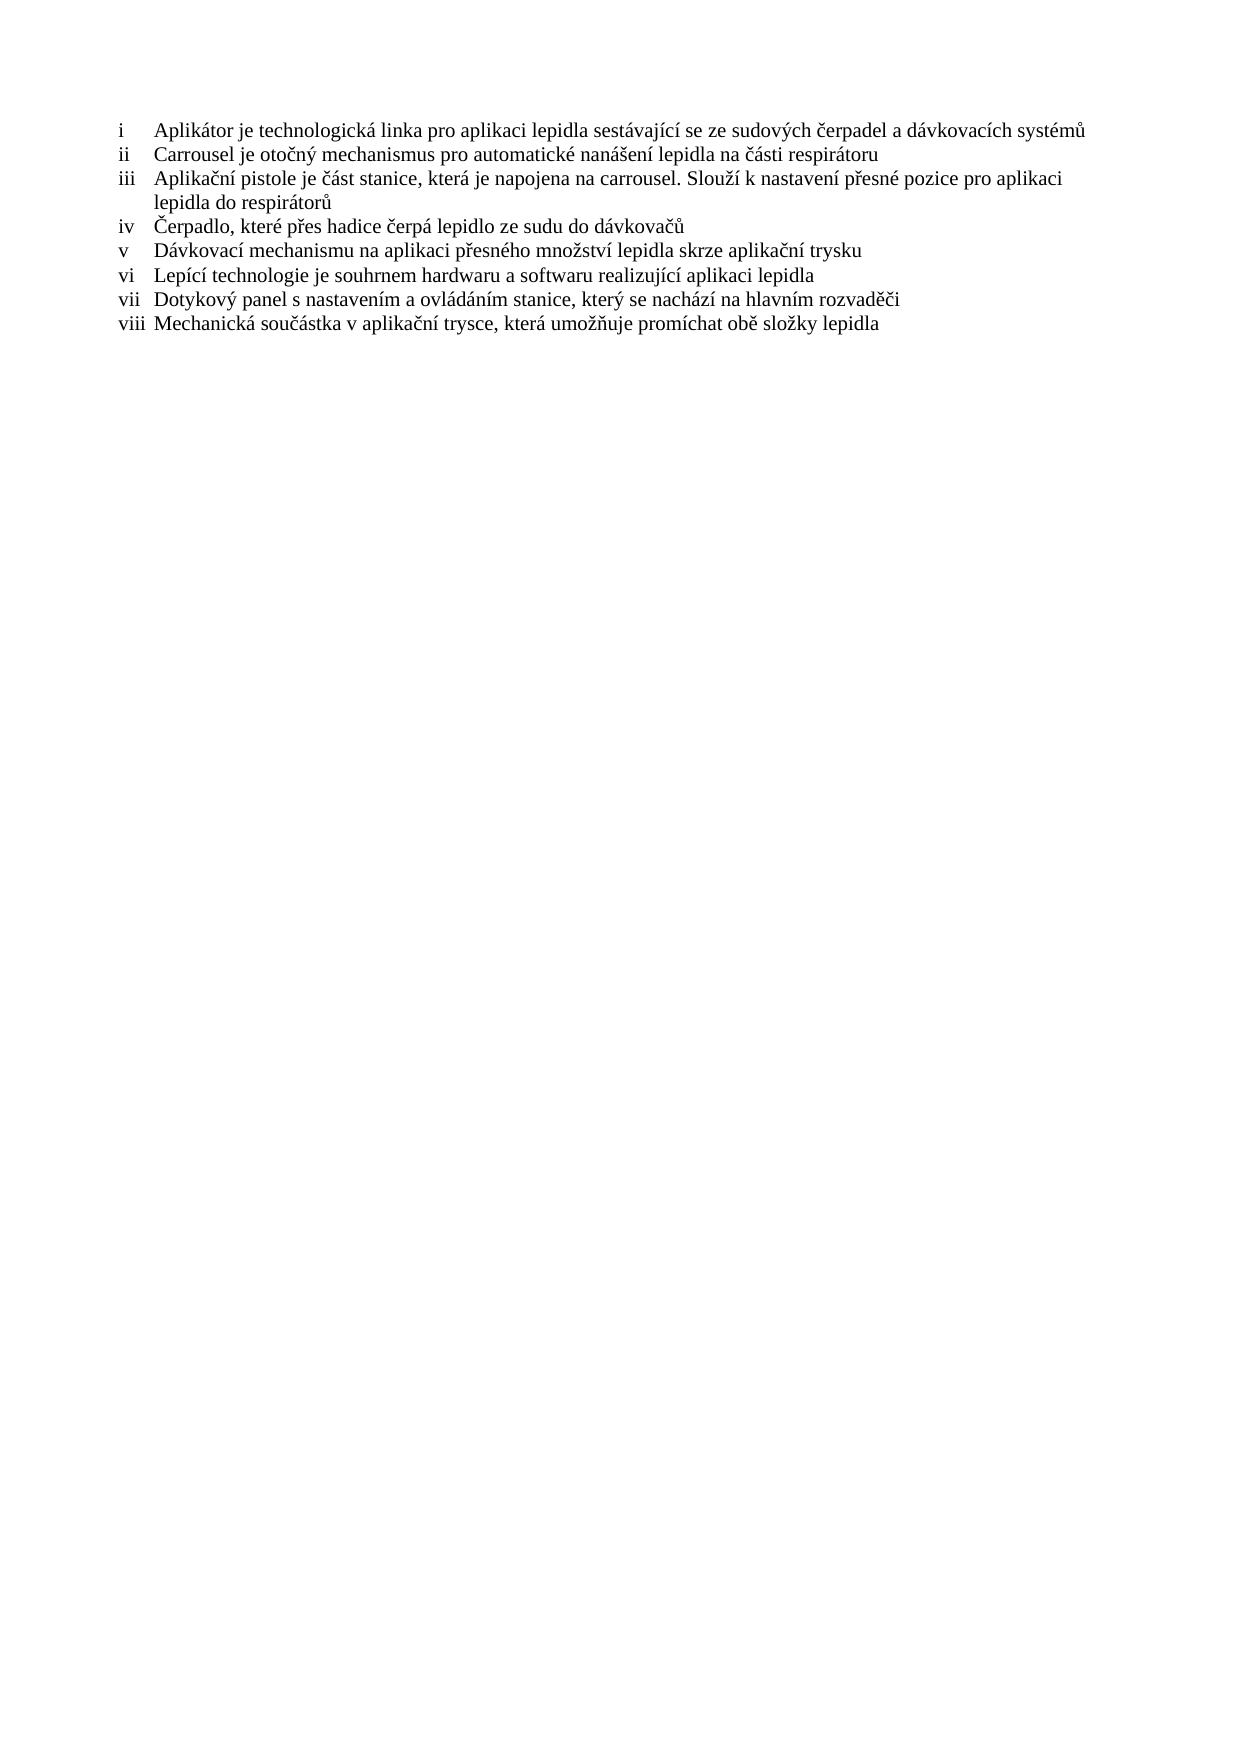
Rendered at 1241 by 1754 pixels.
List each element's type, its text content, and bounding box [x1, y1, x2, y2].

text Aplikátor je technologická linka pro aplikaci lepidla sestávající se ze sudových čerpadel a dávkovacích systémů [118, 118, 1122, 142]
text Lepící technologie je souhrnem hardwaru a softwaru realizující aplikaci lepidla [118, 262, 1122, 287]
text Čerpadlo, které přes hadice čerpá lepidlo ze sudu do dávkovačů [118, 214, 1122, 238]
text Dávkovací mechanismu na aplikaci přesného množství lepidla skrze aplikační trysku [118, 238, 1122, 262]
text Carrousel je otočný mechanismus pro automatické nanášení lepidla na části respirátoru [118, 142, 1122, 166]
text Aplikační pistole je část stanice, která je napojena na carrousel. Slouží k nastavení přesné pozice pro aplikaci lepidla do respirátorů [118, 166, 1122, 214]
text Dotykový panel s nastavením a ovládáním stanice, který se nachází na hlavním rozvaděči [118, 287, 1122, 311]
text Mechanická součástka v aplikační trysce, která umožňuje promíchat obě složky lepidla [118, 311, 1122, 335]
